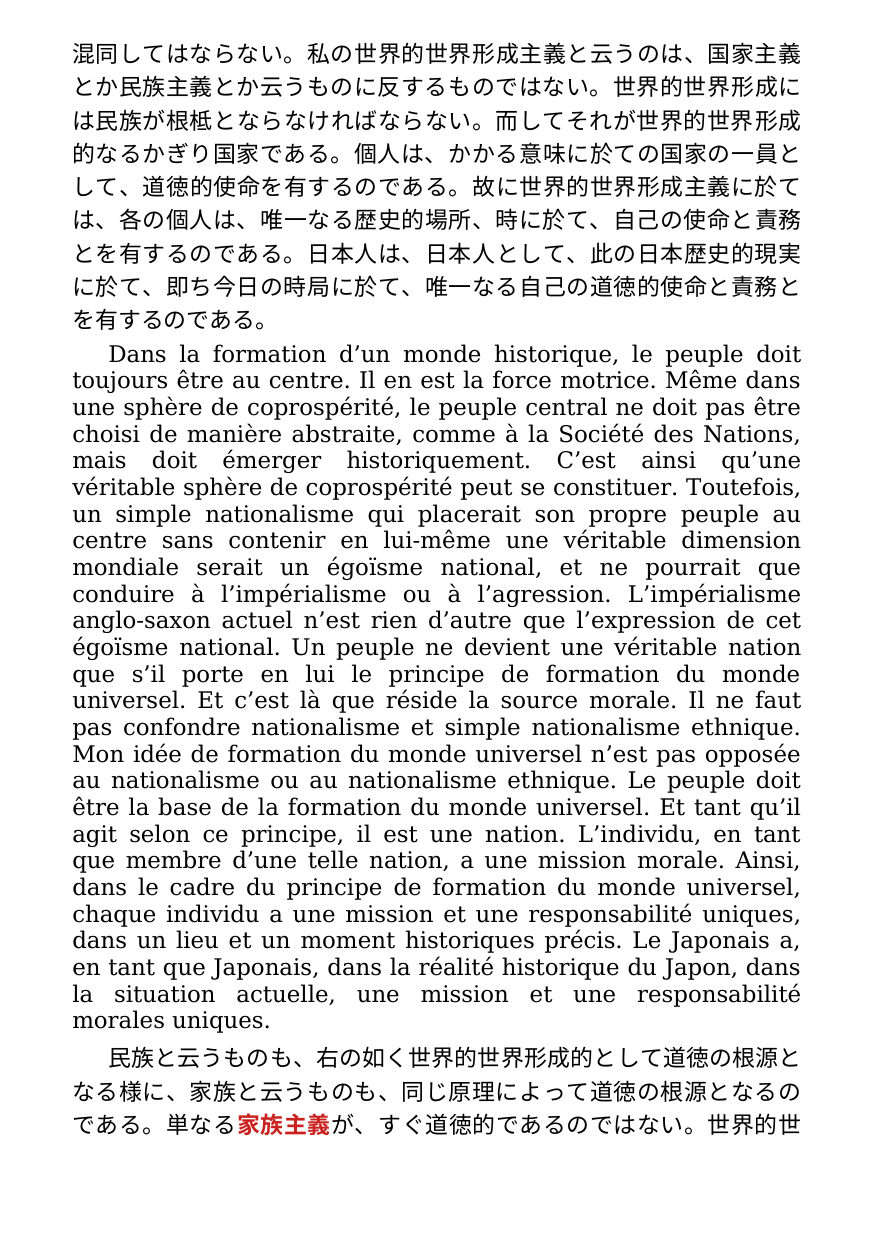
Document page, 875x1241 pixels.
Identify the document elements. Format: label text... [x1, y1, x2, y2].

text 民族と云うものも、右の如く世界的世界形成的として道徳の根源となる様に、家族と云うものも、同じ原理によって道徳の根源となるのである。単なる家族主義が、すぐ道徳的であるのではない。世界的世 [72, 1040, 802, 1140]
text 混同してはならない。私の世界的世界形成主義と云うのは、国家主義とか民族主義とか云うものに反するものではない。世界的世界形成には民族が根柢とならなければならない。而してそれが世界的世界形成的なるかぎり国家である。個人は、かかる意味に於ての国家の一員として、道徳的使命を有するのである。故に世界的世界形成主義に於ては、各の個人は、唯一なる歴史的場所、時に於て、自己の使命と責務とを有するのである。日本人は、日本人として、此の日本歴史的現実に於て、即ち今日の時局に於て、唯一なる自己の道徳的使命と責務とを有するのである。 [72, 36, 802, 335]
text Dans la formation d’un monde historique, le peuple doit toujours être au centre. Il en est la force motrice. Même dans une sphère de coprospérité, le peuple central ne doit pas être choisi de manière abstraite, comme à la Société des Nations, mais doit émerger historiquement. C’est ainsi qu’une véritable sphère de coprospérité peut se constituer. Toutefois, un simple nationalisme qui placerait son propre peuple au centre sans contenir en lui-même une véritable dimension mondiale serait un égoïsme national, et ne pourrait que conduire à l’impérialisme ou à l’agression. L’impérialisme anglo-saxon actuel n’est rien d’autre que l’expression de cet égoïsme national. Un peuple ne devient une véritable nation que s’il porte en lui le principe de formation du monde universel. Et c’est là que réside la source morale. Il ne faut pas confondre nationalisme et simple nationalisme ethnique. Mon idée de formation du monde universel n’est pas opposée au nationalisme ou au nationalisme ethnique. Le peuple doit être la base de la formation du monde universel. Et tant qu’il agit selon ce principe, il est une nation. L’individu, en tant que membre d’une telle nation, a une mission morale. Ainsi, dans le cadre du principe de formation du monde universel, chaque individu a une mission et une responsabilité uniques, dans un lieu et un moment historiques précis. Le Japonais a, en tant que Japonais, dans la réalité historique du Japon, dans la situation actuelle, une mission et une responsabilité morales uniques. [72, 341, 802, 1034]
